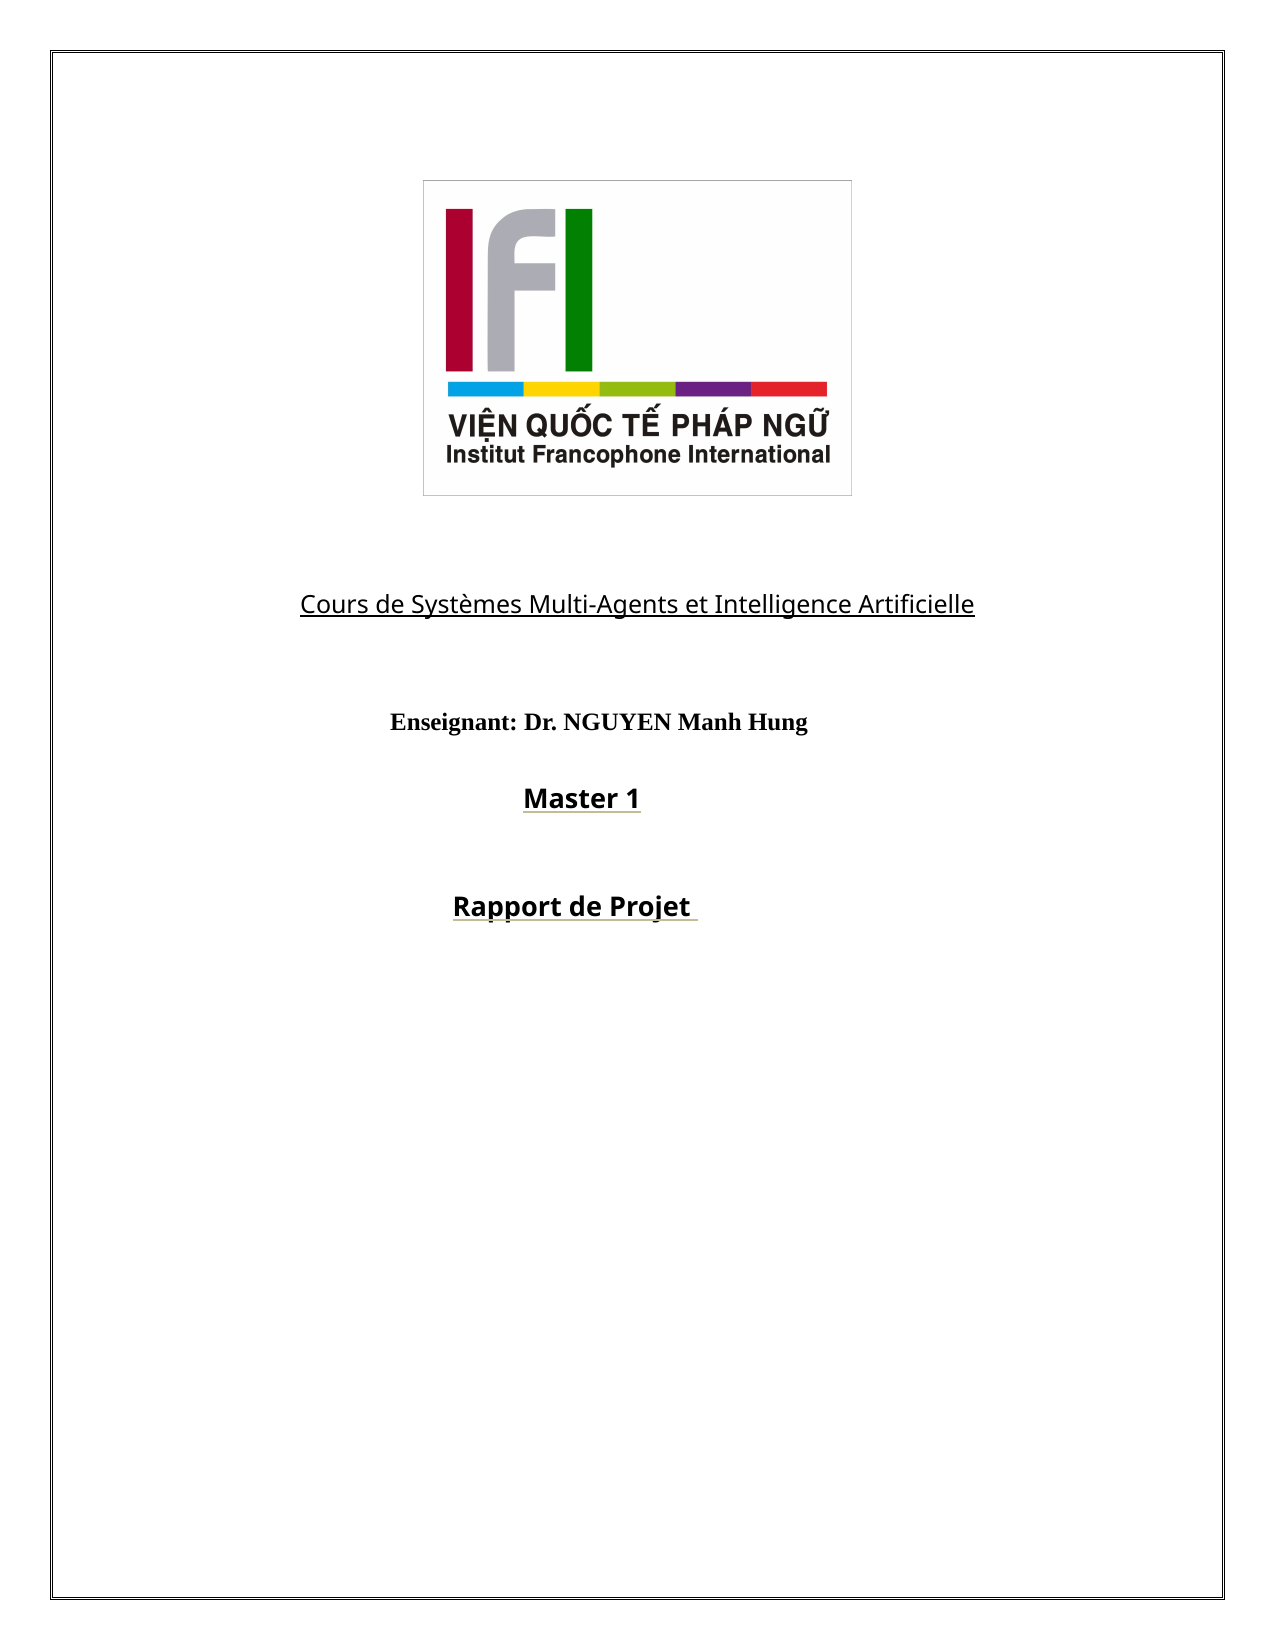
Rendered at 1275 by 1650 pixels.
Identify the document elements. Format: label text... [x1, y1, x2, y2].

text Rapport de Projet [121, 887, 1154, 959]
text Master 1 [121, 735, 1154, 816]
text Enseignant: Dr. NGUYEN Manh Hung [121, 707, 1154, 735]
subtitle Cours de Systèmes Multi-Agents et Intelligence Artificielle [121, 586, 1154, 620]
picture [423, 180, 852, 496]
